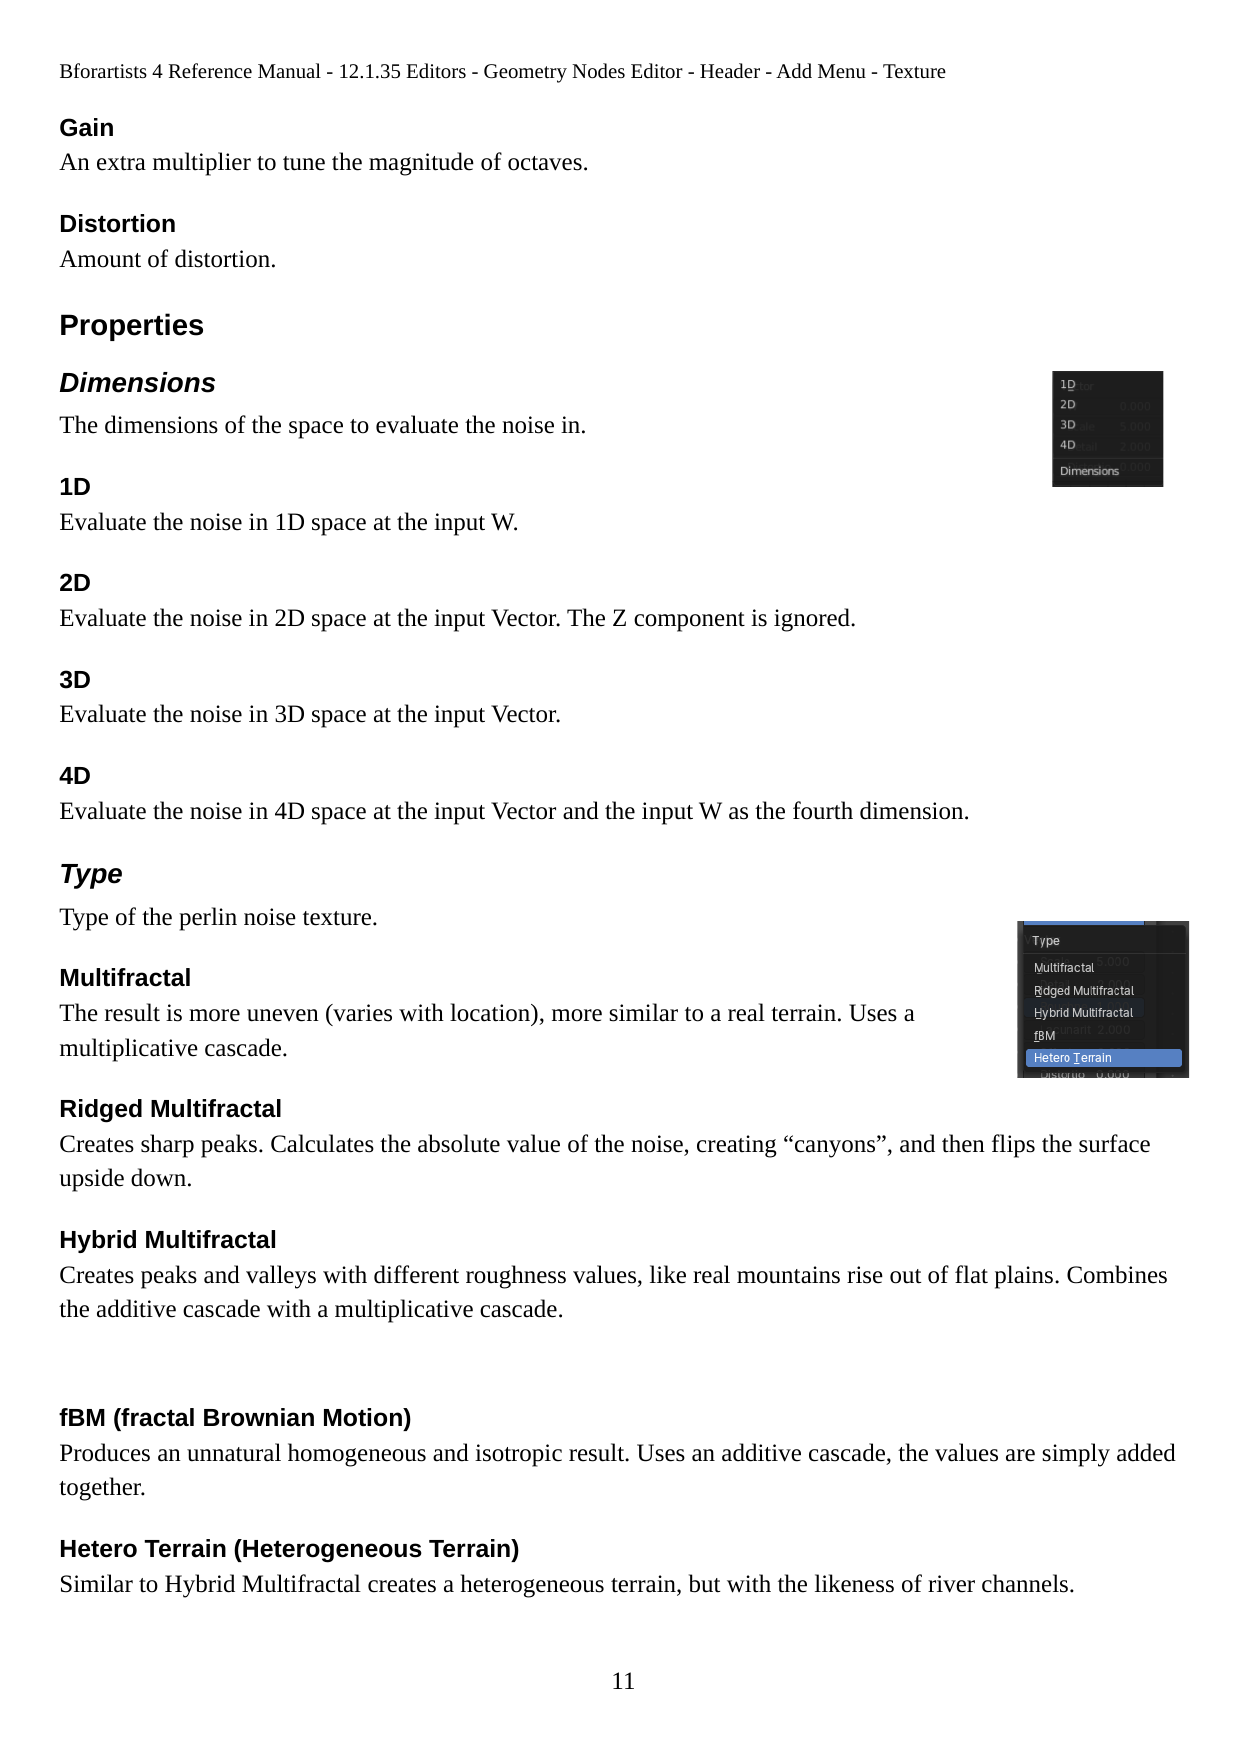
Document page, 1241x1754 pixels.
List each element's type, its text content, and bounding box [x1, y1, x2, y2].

subtitle 1D [59, 472, 1181, 501]
subtitle Hybrid Multifractal [59, 1225, 1181, 1254]
subtitle Multifractal [59, 963, 1017, 992]
text The result is more uneven (varies with location), more similar to a real terrain. Uses a multiplicative cascade. [59, 998, 1017, 1061]
subtitle Ridged Multifractal [59, 1094, 1181, 1123]
text The dimensions of the space to evaluate the noise in. [59, 411, 1052, 439]
subtitle Distortion [59, 209, 1181, 237]
text Similar to Hybrid Multifractal creates a heterogeneous terrain, but with the likeness of river channels. [59, 1569, 1181, 1598]
picture [1017, 921, 1190, 1078]
subtitle Dimensions [59, 366, 1181, 398]
text Type of the perlin noise texture. [59, 902, 1181, 931]
subtitle 4D [59, 761, 1181, 790]
text Evaluate the noise in 1D space at the input W. [59, 507, 1181, 536]
subtitle fBM (fractal Brownian Motion) [59, 1403, 1181, 1432]
picture [1052, 371, 1164, 487]
subtitle Gain [59, 113, 1181, 141]
text Evaluate the noise in 2D space at the input Vector. The Z component is ignored. [59, 603, 1181, 632]
text Produces an unnatural homogeneous and isotropic result. Uses an additive cascade, the values are simply added together. [59, 1438, 1181, 1501]
subtitle 3D [59, 665, 1181, 693]
text Evaluate the noise in 3D space at the input Vector. [59, 699, 1181, 728]
text Amount of distortion. [59, 244, 1181, 272]
subtitle Type [59, 857, 1181, 889]
subtitle Properties [59, 307, 1181, 341]
subtitle 2D [59, 568, 1181, 597]
text Creates sharp peaks. Calculates the absolute value of the noise, creating “canyons”, and then flips the surface upside down. [59, 1129, 1181, 1192]
subtitle Hetero Terrain (Heterogeneous Terrain) [59, 1534, 1181, 1563]
text Evaluate the noise in 4D space at the input Vector and the input W as the fourth dimension. [59, 796, 1181, 825]
text An extra multiplier to tune the magnitude of octaves. [59, 147, 1181, 176]
text Creates peaks and valleys with different roughness values, like real mountains rise out of flat plains. Combines the additive cascade with a multiplicative cascade. [59, 1260, 1181, 1323]
